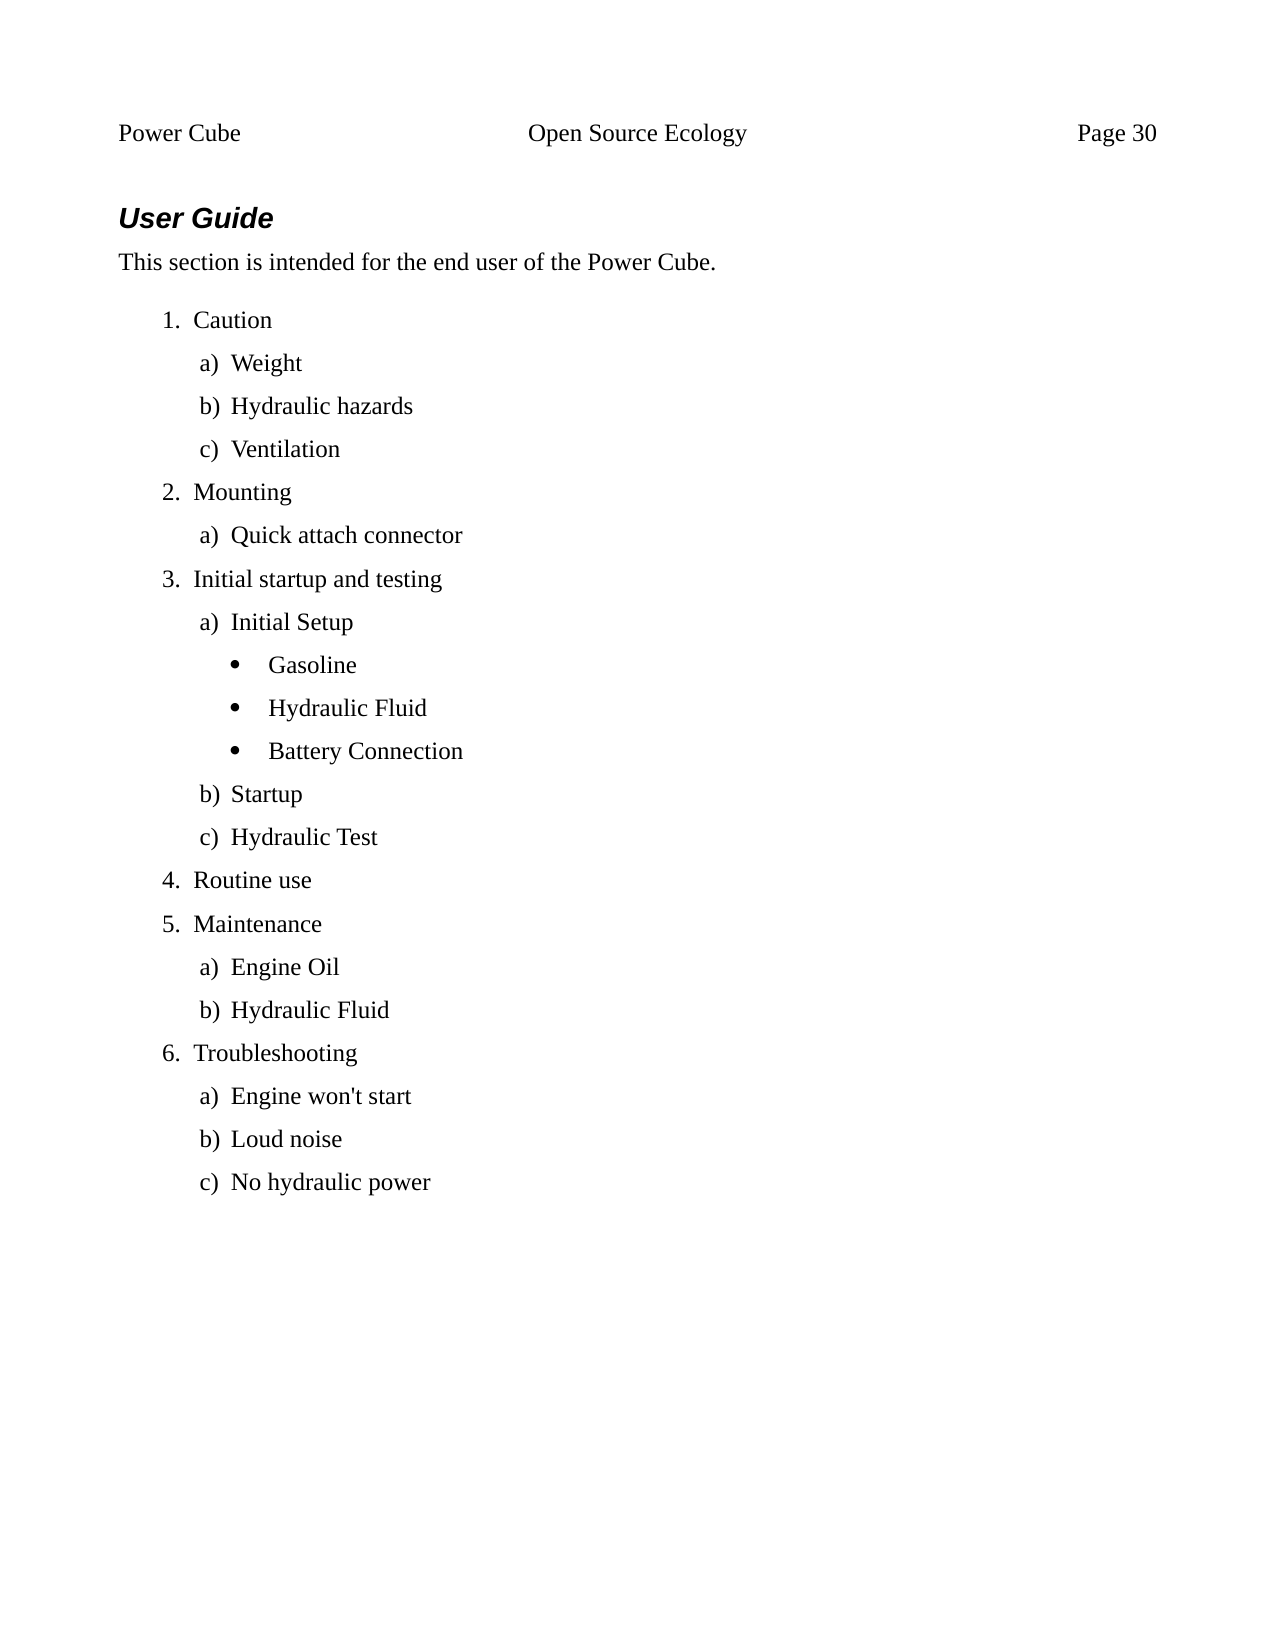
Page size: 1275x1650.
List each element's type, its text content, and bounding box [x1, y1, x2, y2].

list Hydraulic Fluid [231, 693, 1157, 722]
subtitle User Guide [118, 201, 1157, 235]
list Routine use [156, 866, 1157, 894]
list Engine won't start [193, 1081, 1157, 1110]
list Engine Oil [193, 952, 1157, 981]
list Troubleshooting [156, 1038, 1157, 1067]
list Mounting [156, 477, 1157, 506]
list Startup [193, 779, 1157, 808]
list Ventilation [193, 434, 1157, 463]
list Hydraulic hazards [193, 391, 1157, 420]
list Gasoline [231, 650, 1157, 679]
list Hydraulic Fluid [193, 995, 1157, 1024]
list Quick attach connector [193, 521, 1157, 549]
list Initial Setup [193, 607, 1157, 636]
list No hydraulic power [193, 1167, 1157, 1196]
list Hydraulic Test [193, 822, 1157, 851]
list Caution [156, 305, 1157, 334]
text This section is intended for the end user of the Power Cube. [118, 247, 1157, 276]
list Battery Connection [231, 736, 1157, 765]
list Initial startup and testing [156, 564, 1157, 592]
list Maintenance [156, 909, 1157, 937]
list Loud noise [193, 1124, 1157, 1153]
list Weight [193, 348, 1157, 377]
